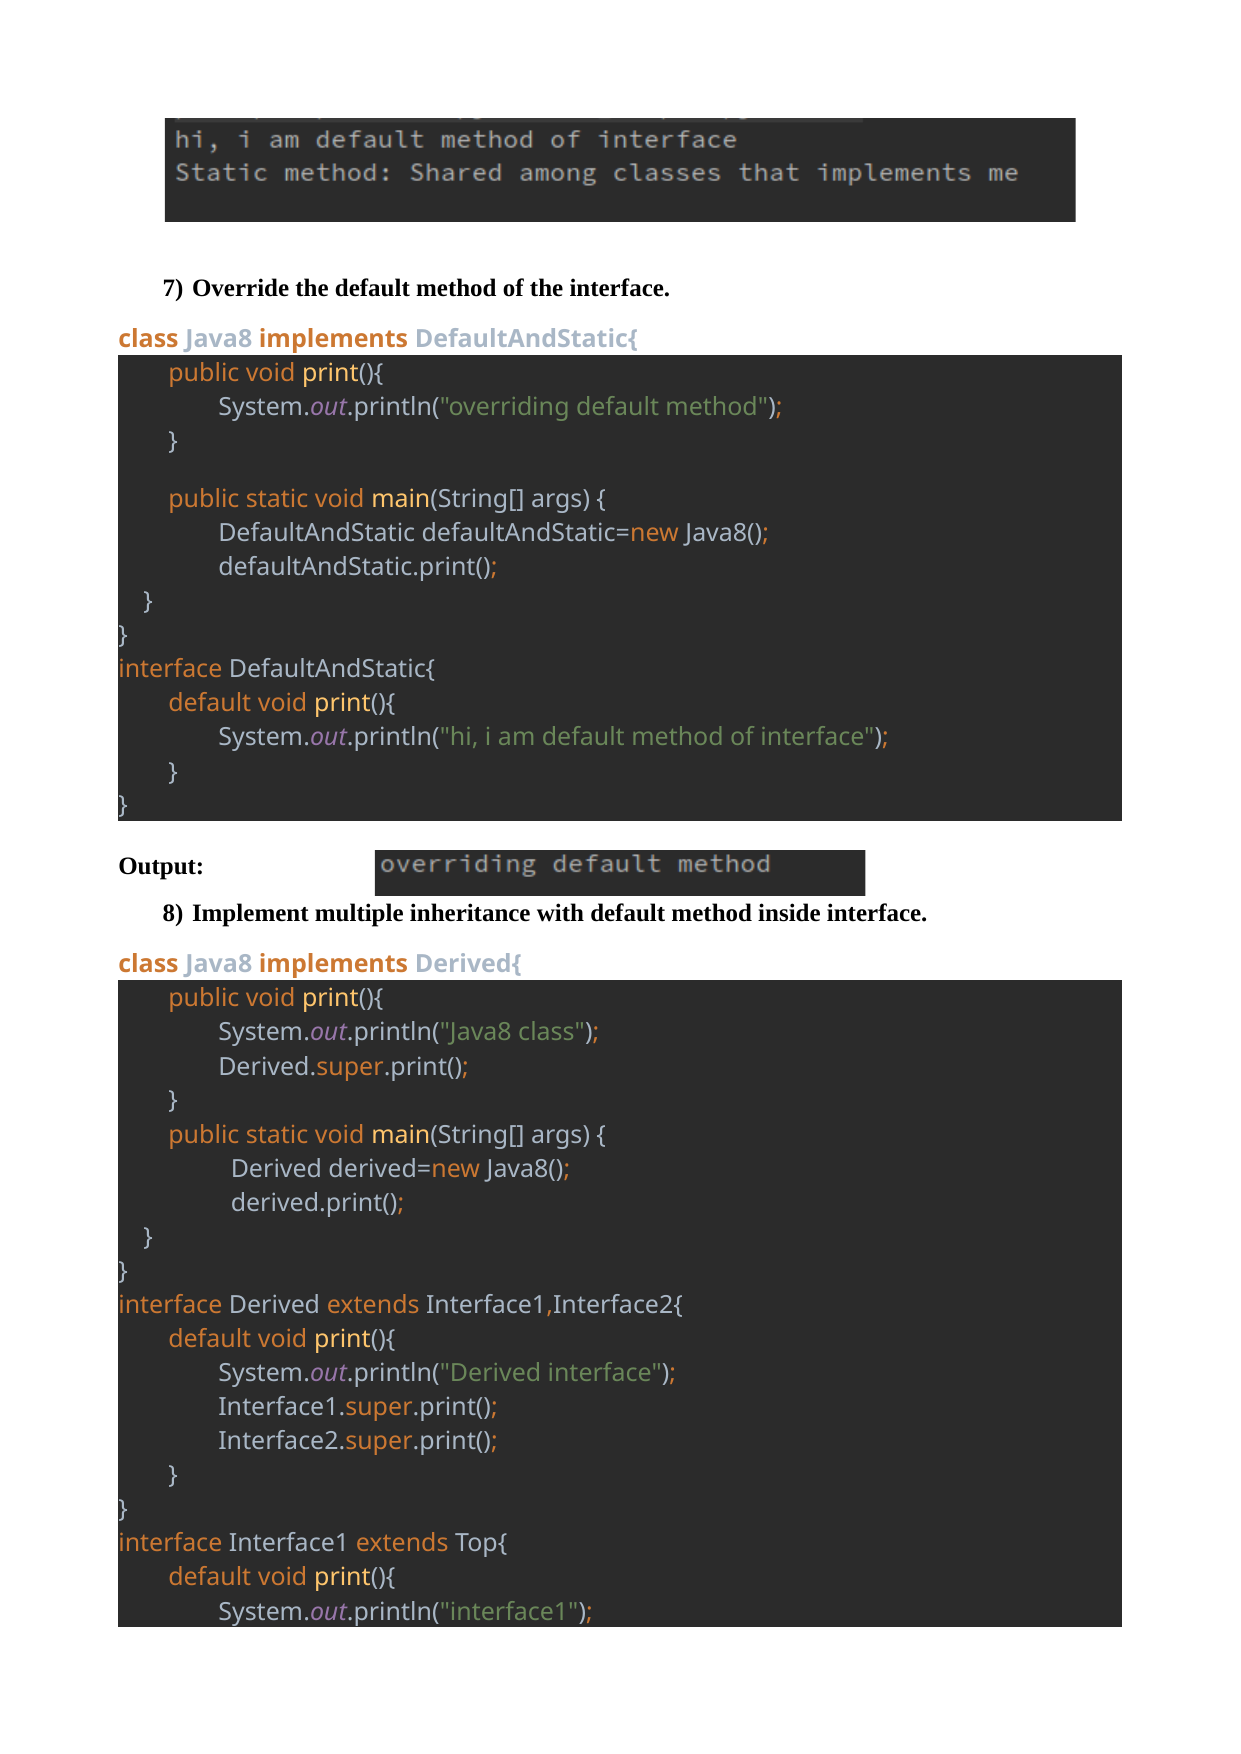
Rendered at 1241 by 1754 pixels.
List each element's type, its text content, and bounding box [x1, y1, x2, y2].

text } [118, 583, 1122, 617]
text } [118, 753, 1122, 787]
text DefaultAndStatic defaultAndStatic=new Java8(); [118, 515, 1122, 549]
text Derived.super.print(); [118, 1048, 1122, 1082]
picture [164, 118, 1076, 222]
text public void print(){ [118, 355, 1122, 389]
text interface Interface1 extends Top{ [118, 1525, 1122, 1559]
picture [374, 850, 866, 896]
text default void print(){ [118, 685, 1122, 719]
text Interface2.super.print(); [118, 1423, 1122, 1457]
text class Java8 implements Derived{ [118, 946, 1122, 980]
list Implement multiple inheritance with default method inside interface. [162, 898, 1122, 927]
text public void print(){ [118, 980, 1122, 1014]
text Interface1.super.print(); [118, 1389, 1122, 1423]
text } [118, 1218, 1122, 1252]
list Override the default method of the interface. [162, 273, 1122, 302]
text System.out.println("Derived interface"); [118, 1355, 1122, 1389]
text class Java8 implements DefaultAndStatic{ [118, 321, 1122, 355]
text interface Derived extends Interface1,Interface2{ [118, 1287, 1122, 1321]
text } [118, 787, 1122, 821]
text public static void main(String[] args) { [118, 1116, 1122, 1150]
text interface DefaultAndStatic{ [118, 651, 1122, 685]
text System.out.println("Java8 class"); [118, 1014, 1122, 1048]
text default void print(){ [118, 1559, 1122, 1593]
text } [118, 423, 1122, 457]
text System.out.println("interface1"); [118, 1593, 1122, 1627]
text default void print(){ [118, 1321, 1122, 1355]
text } [118, 1457, 1122, 1491]
text public static void main(String[] args) { [118, 481, 1122, 515]
text } [118, 617, 1122, 651]
text System.out.println("hi, i am default method of interface"); [118, 719, 1122, 753]
text Derived derived=new Java8(); [118, 1150, 1122, 1184]
text [866, 851, 1122, 879]
text defaultAndStatic.print(); [118, 549, 1122, 583]
text } [118, 1252, 1122, 1287]
text System.out.println("overriding default method"); [118, 389, 1122, 423]
text Output: [118, 851, 374, 879]
text } [118, 1082, 1122, 1116]
text derived.print(); [118, 1184, 1122, 1218]
text } [118, 1491, 1122, 1525]
